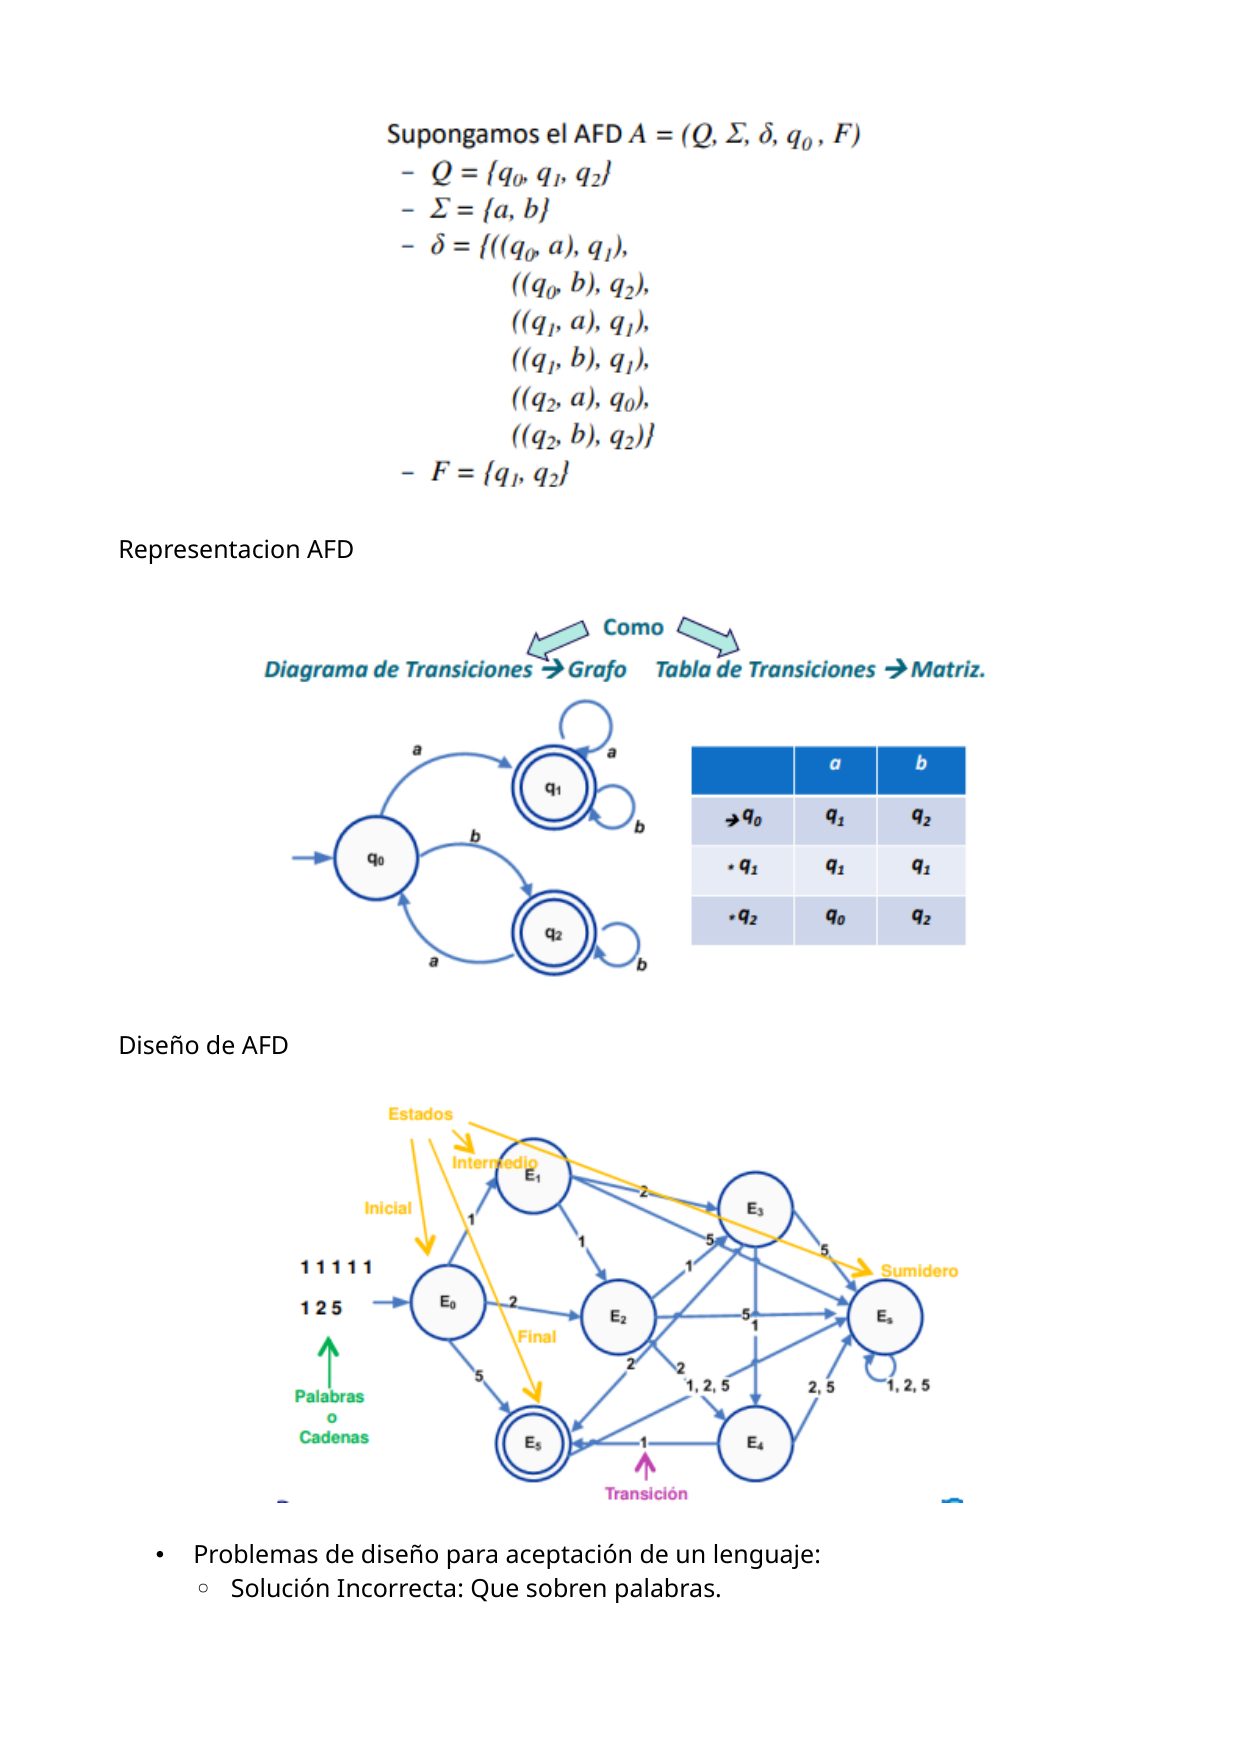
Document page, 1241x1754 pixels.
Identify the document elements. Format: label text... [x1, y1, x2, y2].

list Problemas de diseño para aceptación de un lenguaje: [156, 1536, 1122, 1570]
text Diseño de AFD [118, 1028, 1122, 1062]
picture [379, 118, 861, 498]
text Representacion AFD [118, 532, 1122, 566]
list Solución Incorrecta: Que sobren palabras. [193, 1570, 1122, 1604]
picture [254, 600, 986, 994]
picture [277, 1096, 964, 1503]
